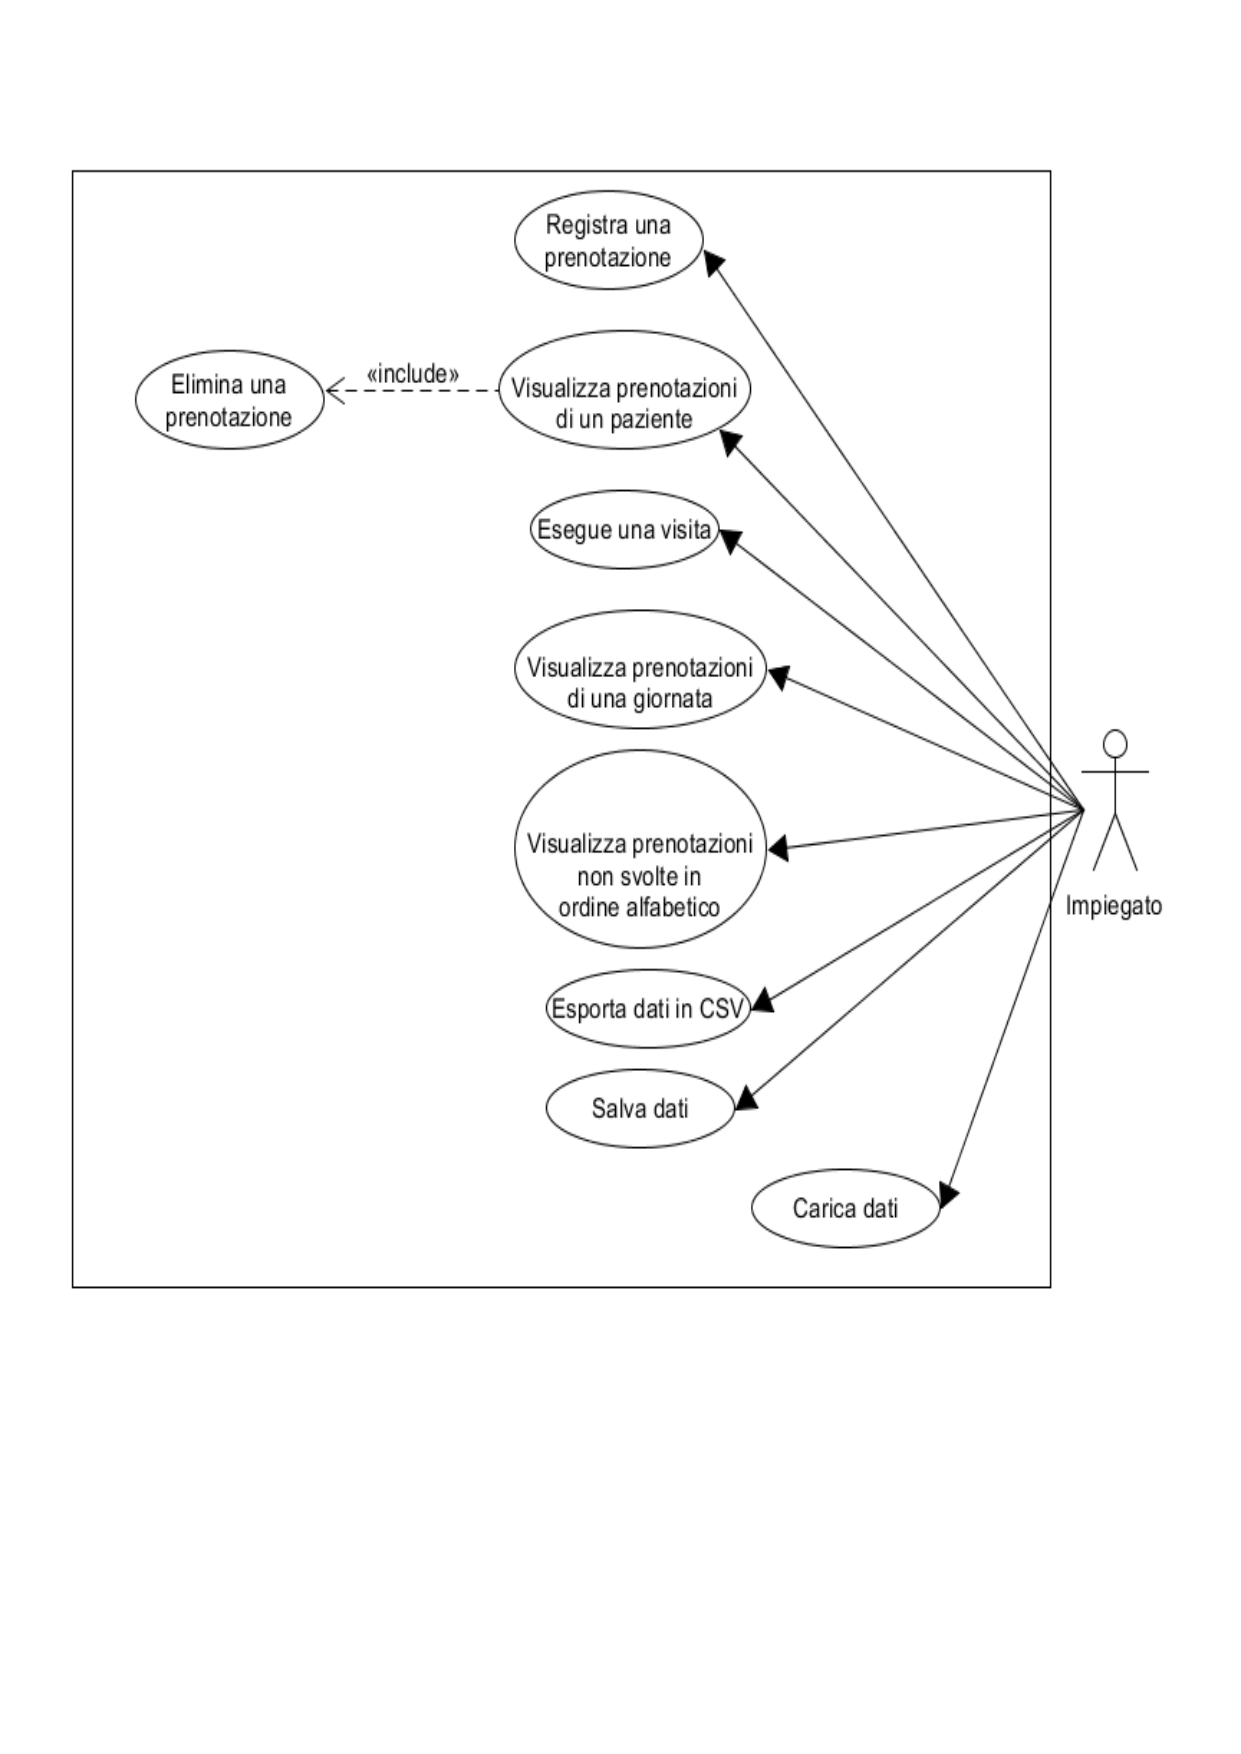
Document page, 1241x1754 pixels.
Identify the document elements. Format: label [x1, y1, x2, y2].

picture [52, 147, 1188, 1296]
